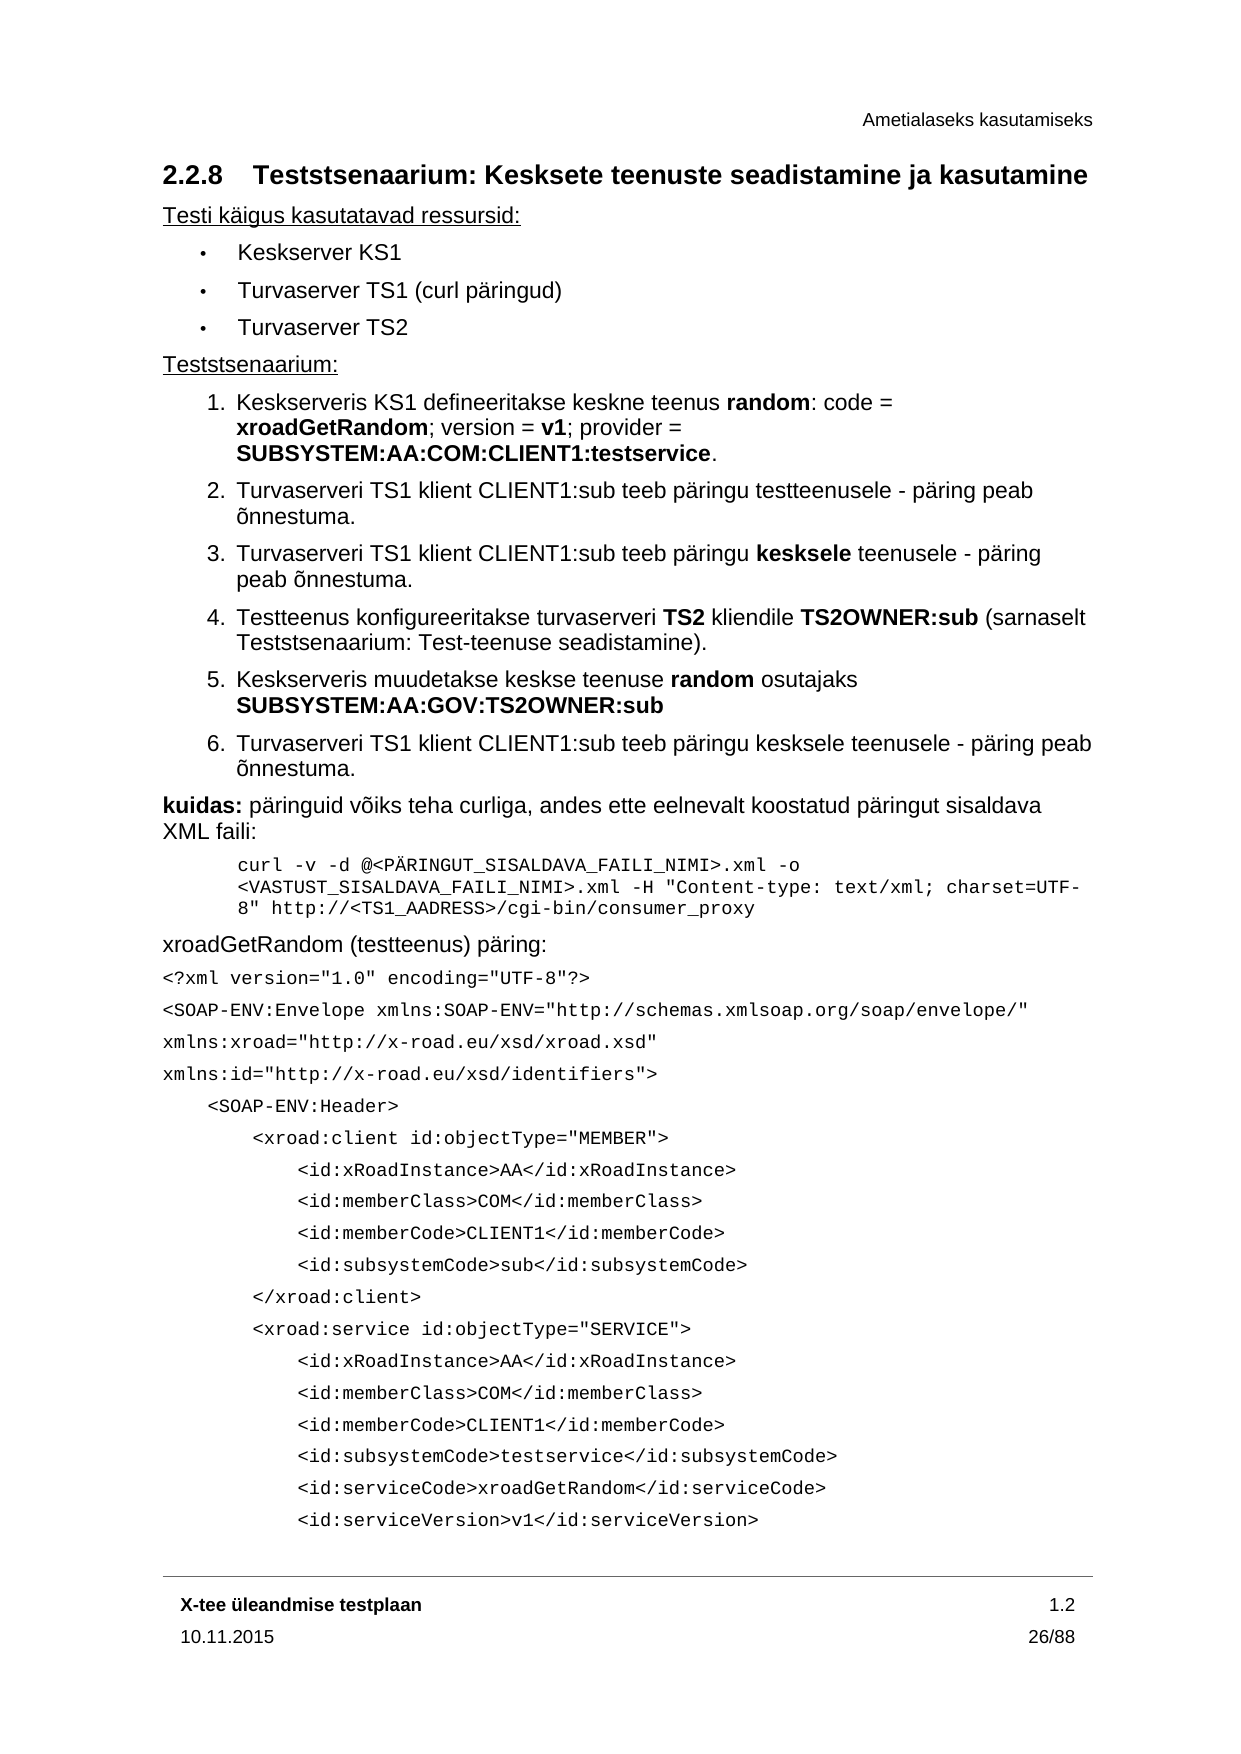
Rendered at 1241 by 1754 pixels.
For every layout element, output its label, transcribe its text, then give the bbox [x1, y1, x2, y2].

text <id:serviceCode>xroadGetRandom</id:serviceCode> [162, 1479, 1093, 1500]
text Testi käigus kasutatavad ressursid: [162, 202, 1093, 228]
text <SOAP-ENV:Header> [162, 1097, 1093, 1118]
list Testteenus konfigureeritakse turvaserveri TS2 kliendile TS2OWNER:sub (sarnaselt Teststsenaarium: Test-teenuse seadistamine). [207, 604, 1093, 655]
list Turvaserveri TS1 klient CLIENT1:sub teeb päringu testteenusele - päring peab õnnestuma. [207, 478, 1093, 529]
text xroadGetRandom (testteenus) päring: [162, 932, 1093, 957]
text Teststsenaarium: [162, 352, 1093, 378]
subtitle Teststsenaarium: Kesksete teenuste seadistamine ja kasutamine [162, 160, 1093, 190]
text <id:subsystemCode>testservice</id:subsystemCode> [162, 1447, 1093, 1468]
text </xroad:client> [162, 1288, 1093, 1309]
list Turvaserver TS2 [200, 315, 1093, 340]
list Keskserveris muudetakse keskse teenuse random osutajaks SUBSYSTEM:AA:GOV:TS2OWNER:sub [207, 667, 1093, 718]
text <id:xRoadInstance>AA</id:xRoadInstance> [162, 1160, 1093, 1182]
list Turvaserveri TS1 klient CLIENT1:sub teeb päringu kesksele teenusele - päring peab õnnestuma. [207, 730, 1093, 781]
text curl -v -d @<PÄRINGUT_SISALDAVA_FAILI_NIMI>.xml -o <VASTUST_SISALDAVA_FAILI_NIMI>.xml -H "Content-type: text/xml; charset=UTF-8" http://<TS1_AADRESS>/cgi-bin/consumer_proxy [237, 856, 1093, 920]
text kuidas: päringuid võiks teha curliga, andes ette eelnevalt koostatud päringut sisaldava XML faili: [162, 793, 1093, 844]
text <?xml version="1.0" encoding="UTF-8"?> [162, 969, 1093, 990]
text <xroad:client id:objectType="MEMBER"> [162, 1128, 1093, 1150]
list Keskserveris KS1 defineeritakse keskne teenus random: code = xroadGetRandom; version = v1; provider = SUBSYSTEM:AA:COM:CLIENT1:testservice. [207, 389, 1093, 466]
list Turvaserver TS1 (curl päringud) [200, 277, 1093, 303]
text <id:serviceVersion>v1</id:serviceVersion> [162, 1511, 1093, 1532]
text <id:memberCode>CLIENT1</id:memberCode> [162, 1224, 1093, 1245]
text <id:memberClass>COM</id:memberClass> [162, 1383, 1093, 1405]
text <id:subsystemCode>sub</id:subsystemCode> [162, 1256, 1093, 1277]
text <id:memberCode>CLIENT1</id:memberCode> [162, 1415, 1093, 1437]
list Turvaserveri TS1 klient CLIENT1:sub teeb päringu kesksele teenusele - päring peab õnnestuma. [207, 541, 1093, 592]
text <xroad:service id:objectType="SERVICE"> [162, 1320, 1093, 1341]
text <id:xRoadInstance>AA</id:xRoadInstance> [162, 1352, 1093, 1373]
text <id:memberClass>COM</id:memberClass> [162, 1192, 1093, 1213]
list Keskserver KS1 [200, 240, 1093, 266]
text <SOAP-ENV:Envelope xmlns:SOAP-ENV="http://schemas.xmlsoap.org/soap/envelope/" xmlns:xroad="http://x-road.eu/xsd/xroad.xsd" xmlns:id="http://x-road.eu/xsd/identifiers"> [162, 1001, 1093, 1086]
